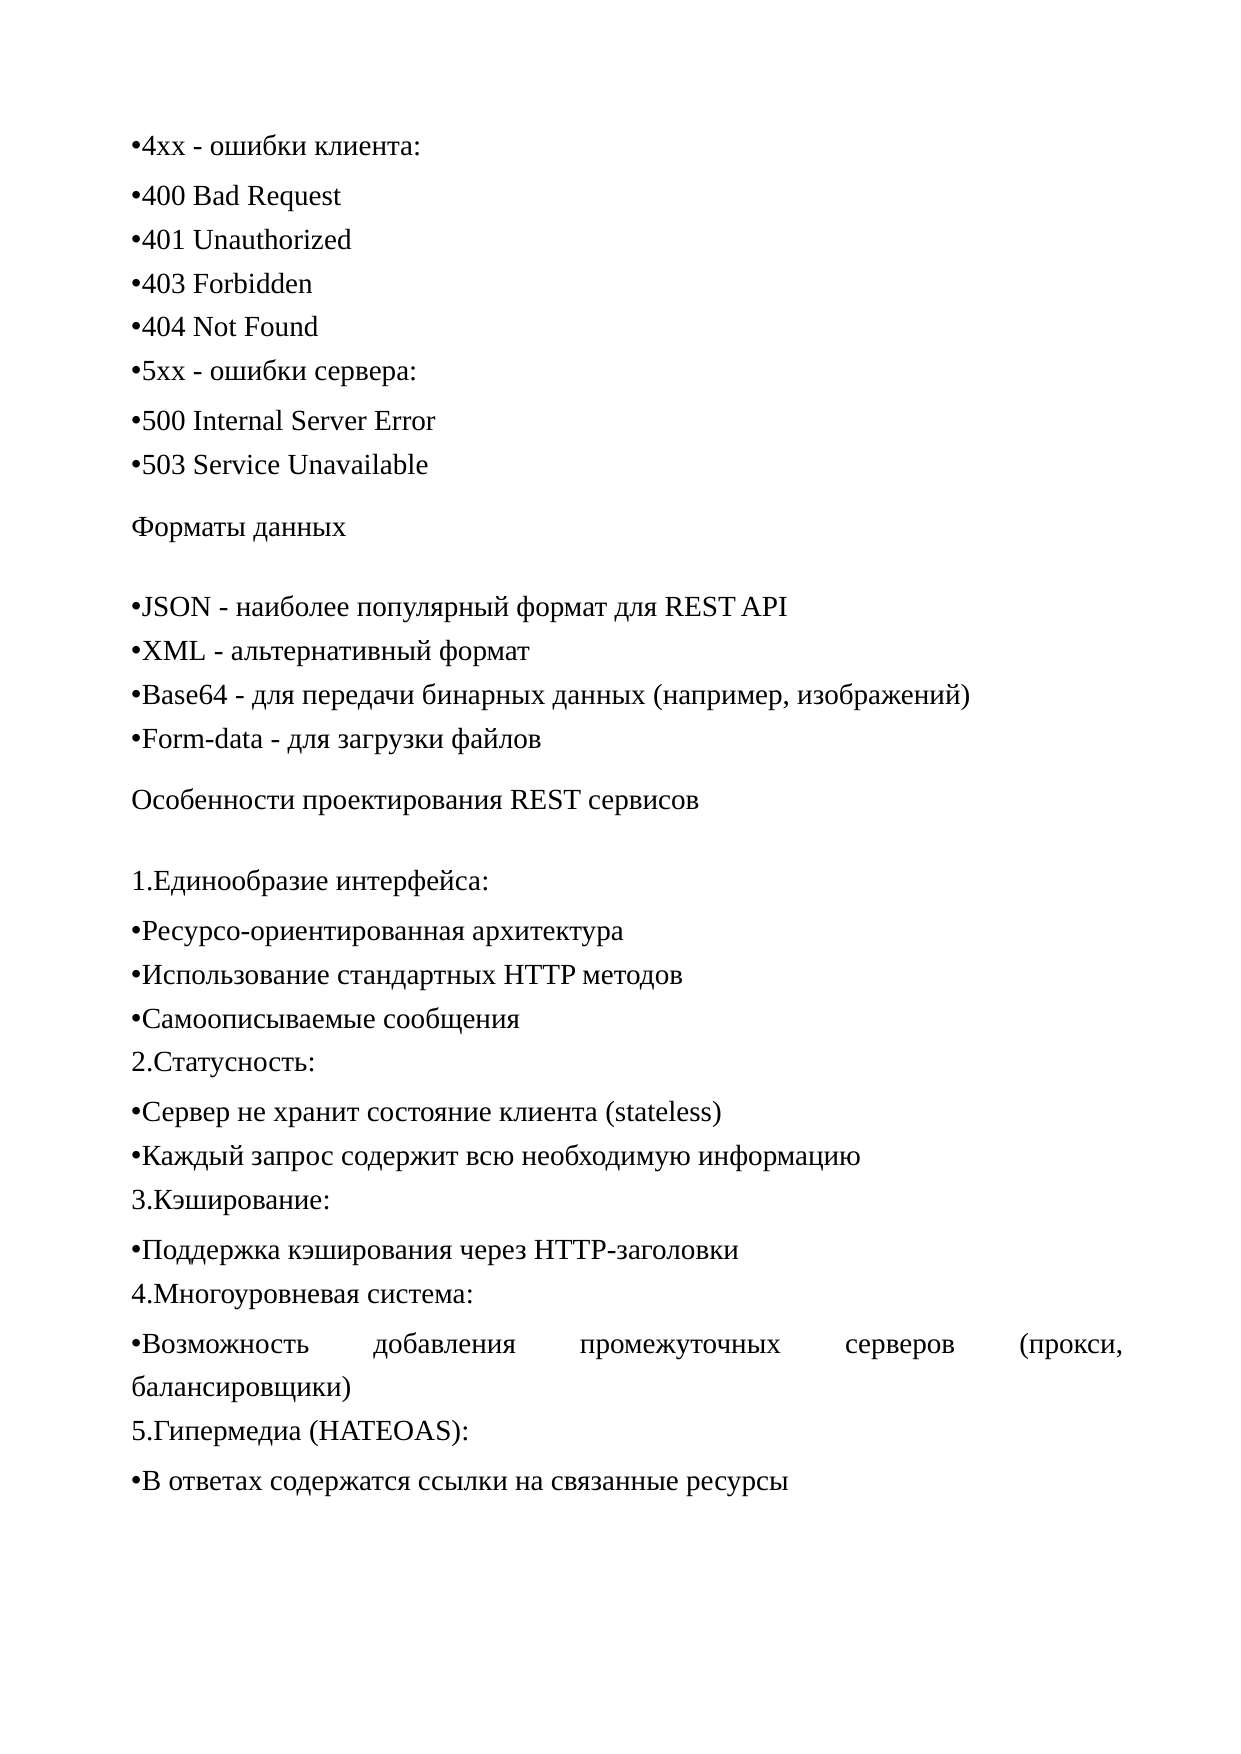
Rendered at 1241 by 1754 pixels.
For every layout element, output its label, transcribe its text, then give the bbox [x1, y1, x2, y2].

list Гипермедиа (HATEOAS): [131, 1403, 1123, 1447]
subtitle Особенности проектирования REST сервисов [131, 782, 1123, 816]
list Ресурсо-ориентированная архитектура [131, 903, 1123, 947]
list 400 Bad Request [131, 168, 1123, 212]
list Самоописываемые сообщения [131, 991, 1123, 1034]
list 403 Forbidden [131, 256, 1123, 299]
list Статусность: [131, 1034, 1123, 1078]
subtitle Форматы данных [131, 509, 1123, 542]
list 4xx - ошибки клиента: [131, 118, 1123, 162]
list Form-data - для загрузки файлов [131, 711, 1123, 754]
list JSON - наиболее популярный формат для REST API [131, 579, 1123, 623]
list 503 Service Unavailable [131, 437, 1123, 481]
list 500 Internal Server Error [131, 393, 1123, 437]
list Поддержка кэширования через HTTP-заголовки [131, 1222, 1123, 1266]
list Использование стандартных HTTP методов [131, 947, 1123, 991]
list 404 Not Found [131, 299, 1123, 343]
list Каждый запрос содержит всю необходимую информацию [131, 1128, 1123, 1172]
list Сервер не хранит состояние клиента (stateless) [131, 1084, 1123, 1128]
list Base64 - для передачи бинарных данных (например, изображений) [131, 667, 1123, 711]
list Единообразие интерфейса: [131, 853, 1123, 897]
list 401 Unauthorized [131, 212, 1123, 256]
list 5xx - ошибки сервера: [131, 343, 1123, 387]
list Многоуровневая система: [131, 1266, 1123, 1309]
list Кэширование: [131, 1172, 1123, 1216]
list Возможность добавления промежуточных серверов (прокси, балансировщики) [131, 1316, 1123, 1403]
list В ответах содержатся ссылки на связанные ресурсы [131, 1453, 1123, 1497]
list XML - альтернативный формат [131, 623, 1123, 667]
